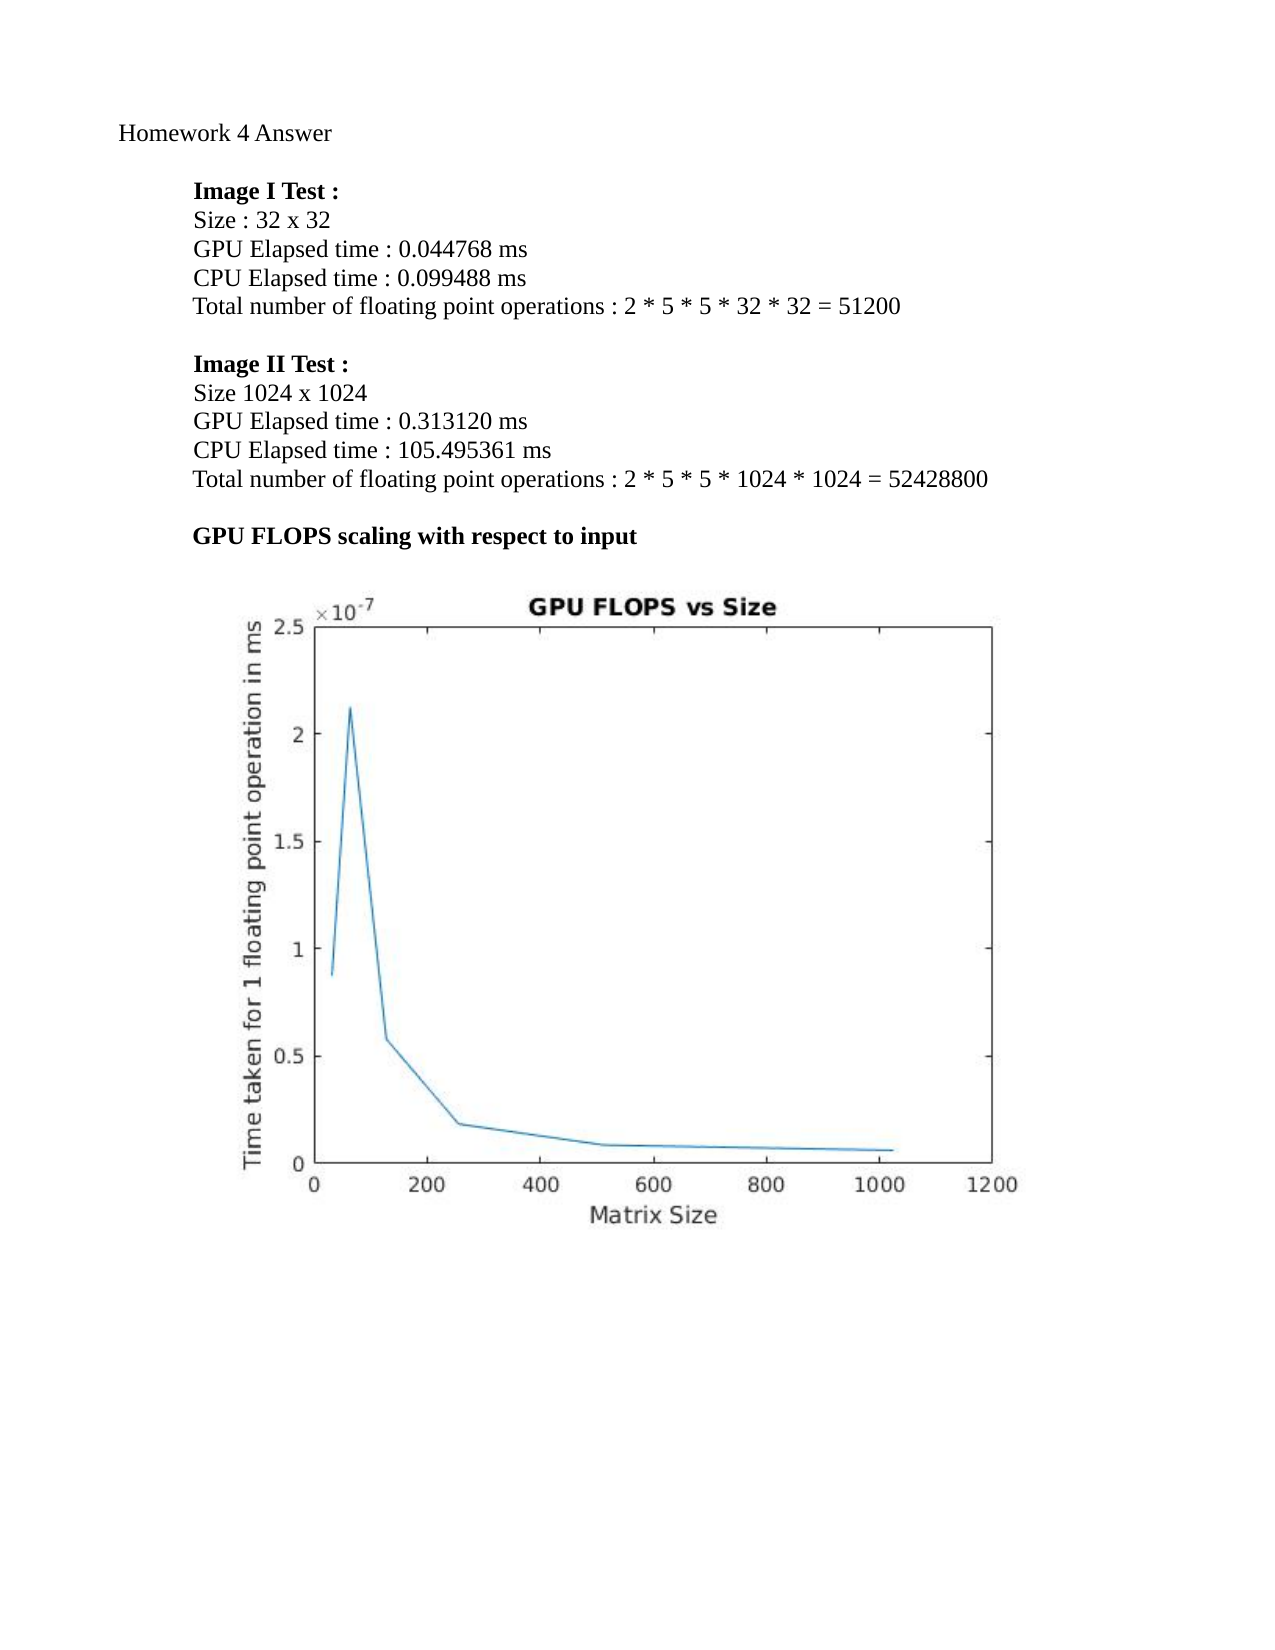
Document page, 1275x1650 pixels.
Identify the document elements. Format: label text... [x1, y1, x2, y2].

list Size : 32 x 32 [156, 205, 1157, 234]
list GPU Elapsed time : 0.313120 ms [156, 406, 1157, 435]
text Total number of floating point operations : 2 * 5 * 5 * 32 * 32 = 51200 [118, 291, 1157, 320]
text GPU FLOPS scaling with respect to input [118, 521, 1157, 550]
list Size 1024 x 1024 [156, 378, 1157, 406]
list Image I Test : [156, 176, 1157, 205]
list Image II Test : [156, 349, 1157, 378]
picture [200, 578, 1075, 1236]
text Total number of floating point operations : 2 * 5 * 5 * 1024 * 1024 = 52428800 [118, 464, 1157, 493]
list GPU Elapsed time : 0.044768 ms [156, 234, 1157, 263]
list CPU Elapsed time : 0.099488 ms [156, 263, 1157, 291]
list CPU Elapsed time : 105.495361 ms [156, 435, 1157, 464]
